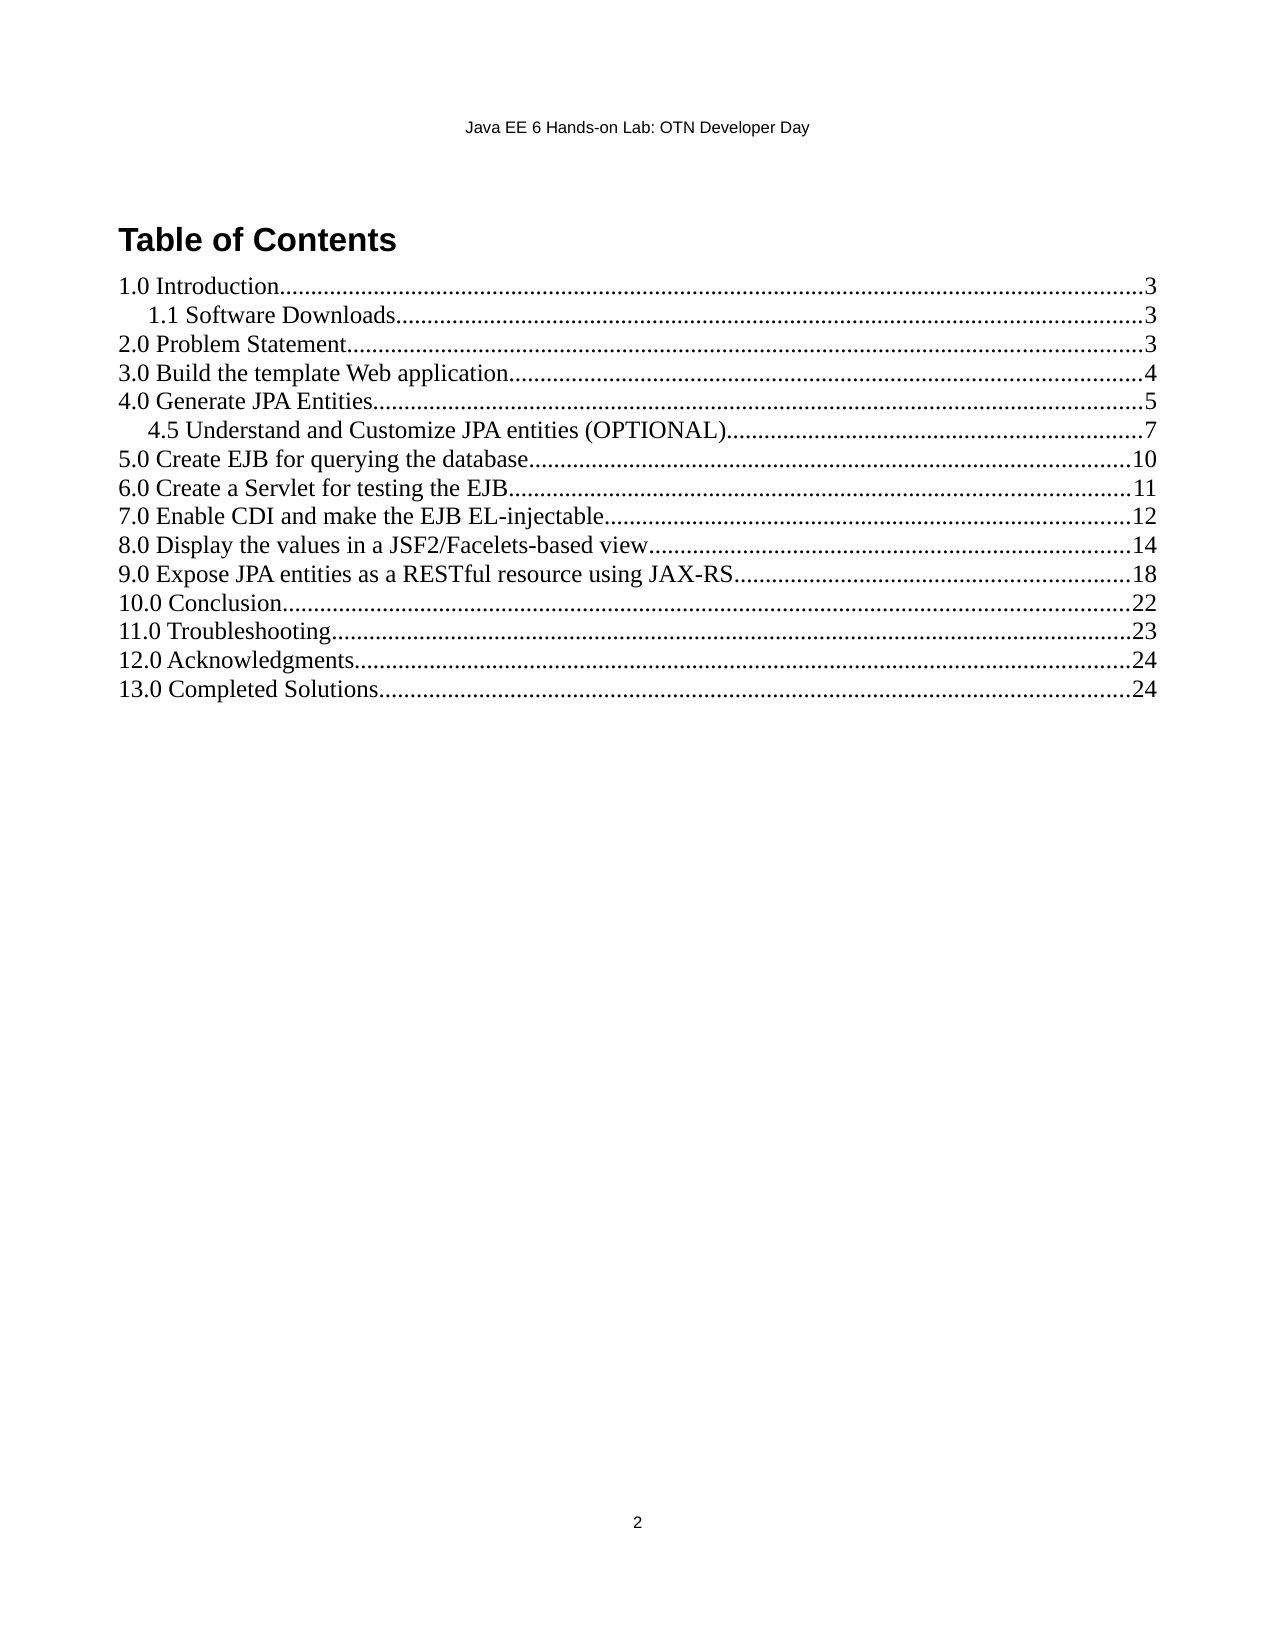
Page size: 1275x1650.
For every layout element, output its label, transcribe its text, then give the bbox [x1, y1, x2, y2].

text 7.0 Enable CDI and make the EJB EL-injectable 12 [118, 501, 1157, 530]
text 4.0 Generate JPA Entities 5 [118, 386, 1157, 415]
text 4.5 Understand and Customize JPA entities (OPTIONAL) 7 [148, 415, 1157, 444]
text 5.0 Create EJB for querying the database 10 [118, 444, 1157, 473]
text 6.0 Create a Servlet for testing the EJB 11 [118, 473, 1157, 501]
text 11.0 Troubleshooting 23 [118, 616, 1157, 645]
text 1.1 Software Downloads 3 [148, 300, 1157, 329]
text 8.0 Display the values in a JSF2/Facelets-based view 14 [118, 530, 1157, 559]
subtitle Table of Contents [118, 221, 1157, 259]
text 1.0 Introduction 3 [118, 271, 1157, 300]
text 9.0 Expose JPA entities as a RESTful resource using JAX-RS 18 [118, 559, 1157, 588]
text 10.0 Conclusion 22 [118, 588, 1157, 616]
text 13.0 Completed Solutions 24 [118, 674, 1157, 703]
text 2.0 Problem Statement 3 [118, 329, 1157, 358]
text 3.0 Build the template Web application 4 [118, 358, 1157, 386]
text 12.0 Acknowledgments 24 [118, 645, 1157, 674]
